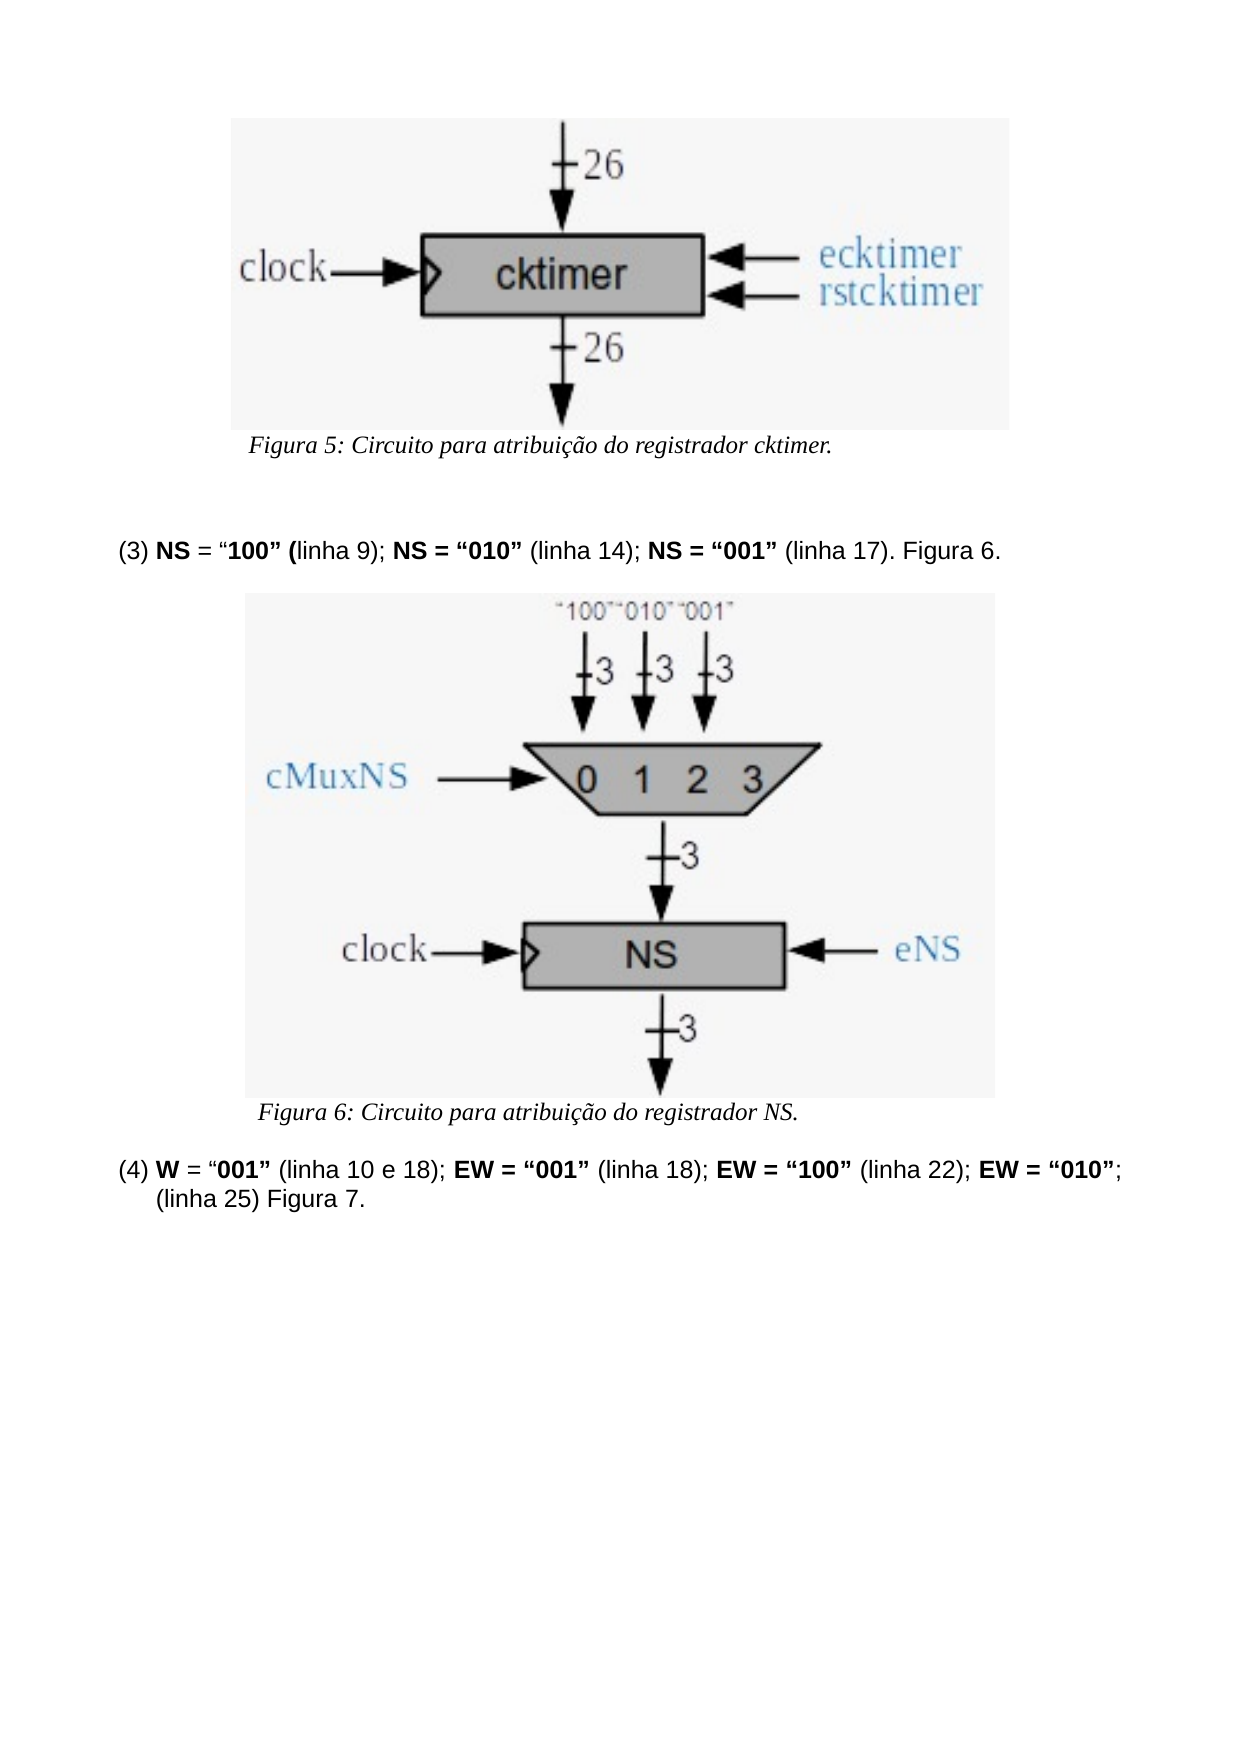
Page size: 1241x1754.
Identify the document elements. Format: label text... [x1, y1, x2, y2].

list W = “001” (linha 10 e 18); EW = “001” (linha 18); EW = “100” (linha 22); EW = “010”; (linha 25) Figura 2.7. [118, 1155, 1122, 1212]
picture [245, 593, 996, 1098]
picture [230, 118, 1010, 430]
list Figura 2.6: Circuito para atribuição do registrador NS. [258, 577, 983, 593]
text Figura 2.5: Circuito para atribuição do registrador cktimer. [248, 430, 992, 459]
list NS = “100” (linha 9); NS = “010” (linha 14); NS = “001” (linha 17). Figura 2.6. [118, 536, 1122, 565]
list Figura 2.6: Circuito para atribuição do registrador NS. [258, 1098, 983, 1126]
